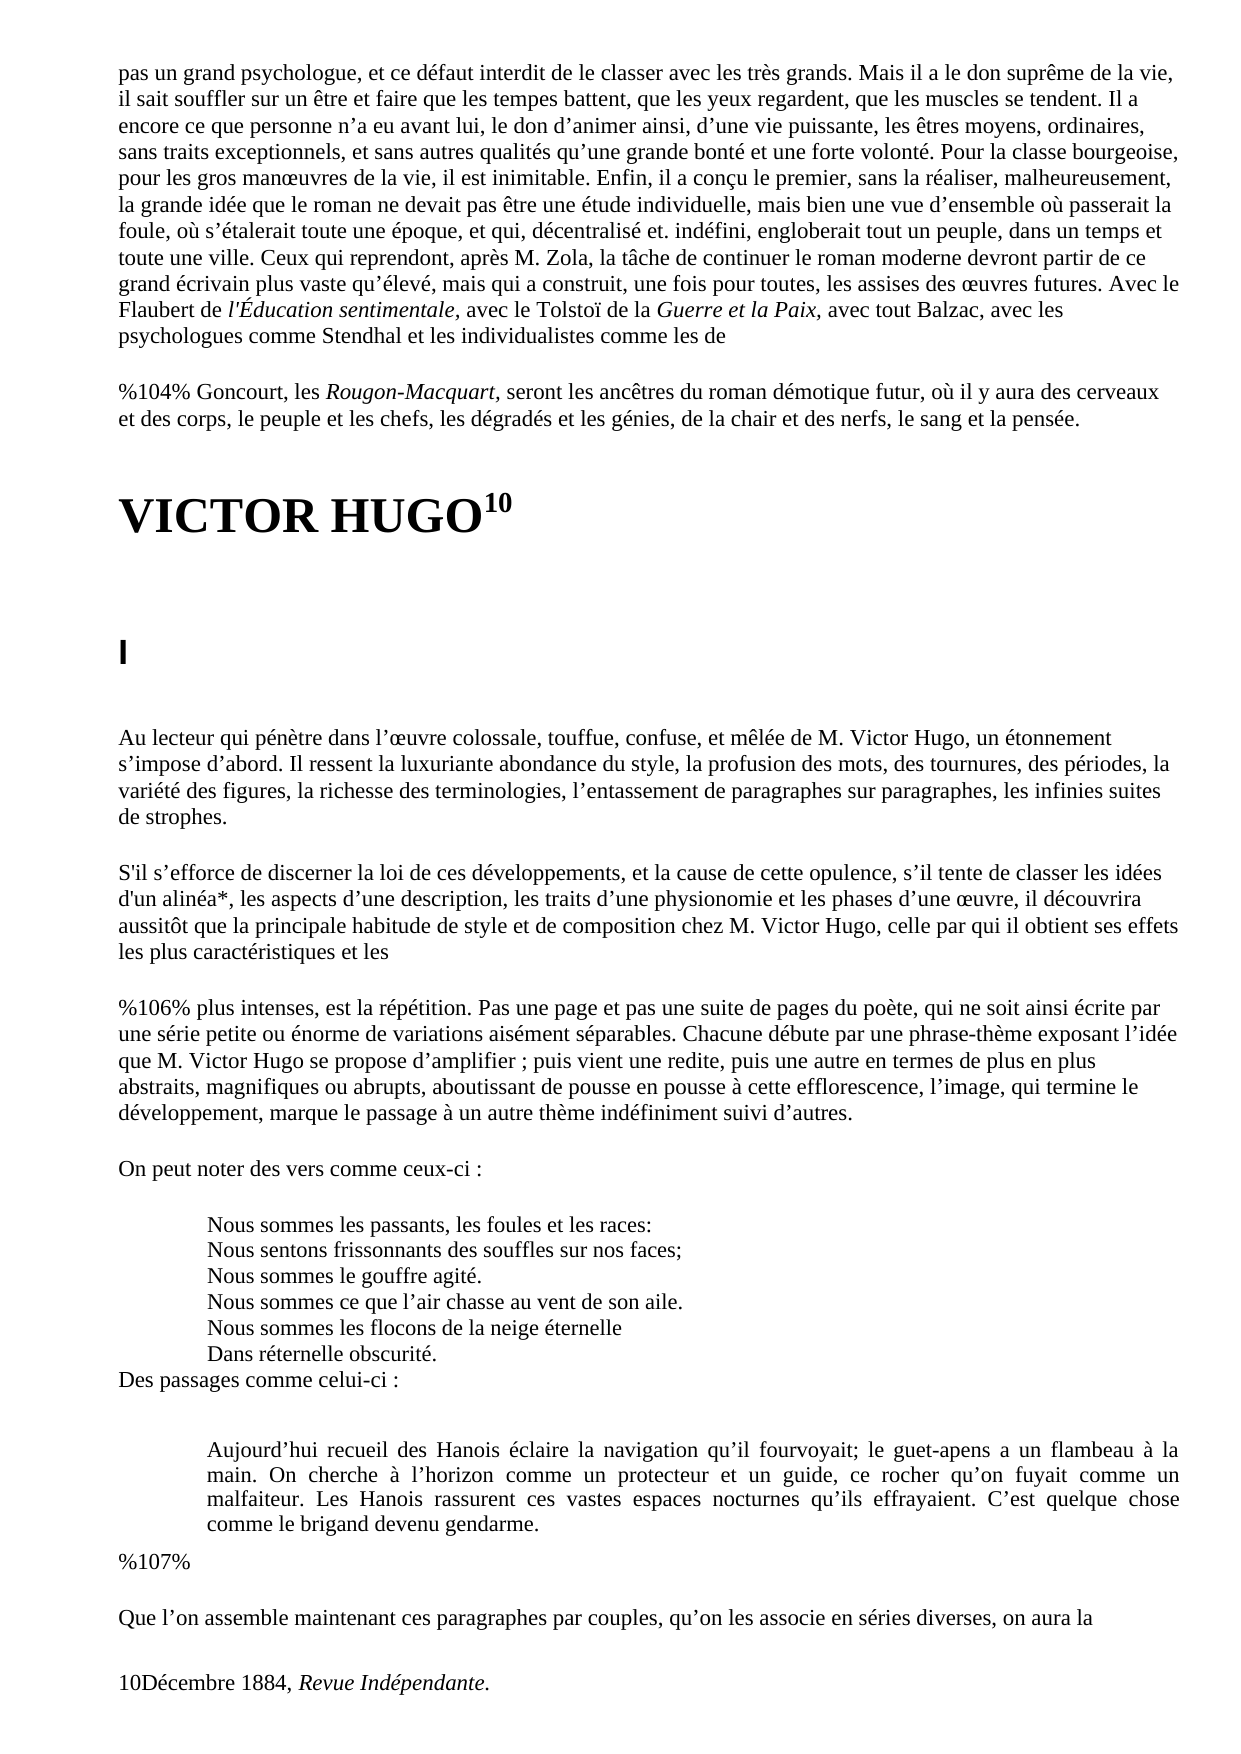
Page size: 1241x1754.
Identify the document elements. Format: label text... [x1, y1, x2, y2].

text pas un grand psychologue, et ce défaut interdit de le classer avec les très grands. Mais il a le don suprême de la vie, il sait souffler sur un être et faire que les tempes battent, que les yeux regardent, que les muscles se tendent. Il a encore ce que personne n’a eu avant lui, le don d’animer ainsi, d’une vie puissante, les êtres moyens, ordinaires, sans traits exceptionnels, et sans autres qualités qu’une grande bonté et une forte volonté. Pour la classe bourgeoise, pour les gros manœuvres de la vie, il est inimitable. Enfin, il a conçu le premier, sans la réaliser, malheureusement, la grande idée que le roman ne devait pas être une étude individuelle, mais bien une vue d’ensemble où passerait la foule, où s’étalerait toute une époque, et qui, décentralisé et. indéfini, engloberait tout un peuple, dans un temps et toute une ville. Ceux qui reprendont, après M. Zola, la tâche de continuer le roman moderne devront partir de ce grand écrivain plus vaste qu’élevé, mais qui a construit, une fois pour toutes, les assises des œuvres futures. Avec le Flaubert de l'Éducation sentimentale, avec le Tolstoï de la Guerre et la Paix, avec tout Balzac, avec les psychologues comme Stendhal et les individualistes comme les de [118, 59, 1181, 349]
text Nous sommes les passants, les foules et les races: [207, 1211, 1181, 1237]
text Dans réternelle obscurité. [207, 1340, 1181, 1366]
text %104% Goncourt, les Rougon-Macquart, seront les ancêtres du roman démotique futur, où il y aura des cerveaux et des corps, le peuple et les chefs, les dégradés et les génies, de la chair et des nerfs, le sang et la pensée. [118, 378, 1181, 431]
text Nous sommes ce que l’air chasse au vent de son aile. [207, 1288, 1181, 1314]
text Décembre 1884, Revue Indépendante. [118, 1668, 1181, 1695]
text Que l’on assemble maintenant ces paragraphes par couples, qu’on les associe en séries diverses, on aura la [118, 1604, 1181, 1630]
subtitle I [118, 632, 1181, 672]
text Nous sommes le gouffre agité. [207, 1263, 1181, 1288]
subtitle VICTOR HUGO [118, 486, 1181, 543]
text Nous sentons frissonnants des souffles sur nos faces; [207, 1237, 1181, 1263]
text %107% [118, 1548, 1181, 1574]
text On peut noter des vers comme ceux-ci : [118, 1155, 1181, 1182]
text Aujourd’hui recueil des Hanois éclaire la navigation qu’il fourvoyait; le guet-apens a un flambeau à la main. On cherche à l’horizon comme un protecteur et un guide, ce rocher qu’on fuyait comme un malfaiteur. Les Hanois rassurent ces vastes espaces nocturnes qu’ils effrayaient. C’est quelque chose comme le brigand devenu gendarme. [207, 1437, 1181, 1536]
text Des passages comme celui-ci : [118, 1366, 1181, 1392]
text %106% plus intenses, est la répétition. Pas une page et pas une suite de pages du poète, qui ne soit ainsi écrite par une série petite ou énorme de variations aisément séparables. Chacune débute par une phrase-thème exposant l’idée que M. Victor Hugo se propose d’amplifier ; puis vient une redite, puis une autre en termes de plus en plus abstraits, magnifiques ou abrupts, aboutissant de pousse en pousse à cette efflorescence, l’image, qui termine le développement, marque le passage à un autre thème indéfiniment suivi d’autres. [118, 994, 1181, 1126]
text Nous sommes les flocons de la neige éternelle [207, 1314, 1181, 1340]
text S'il s’efforce de discerner la loi de ces développements, et la cause de cette opulence, s’il tente de classer les idées d'un alinéa*, les aspects d’une description, les traits d’une physionomie et les phases d’une œuvre, il découvrira aussitôt que la principale habitude de style et de composition chez M. Victor Hugo, celle par qui il obtient ses effets les plus caractéristiques et les [118, 859, 1181, 964]
text Au lecteur qui pénètre dans l’œuvre colossale, touffue, confuse, et mêlée de M. Victor Hugo, un étonnement s’impose d’abord. Il ressent la luxuriante abondance du style, la profusion des mots, des tournures, des périodes, la variété des figures, la richesse des terminologies, l’entassement de paragraphes sur paragraphes, les infinies suites de strophes. [118, 724, 1181, 829]
